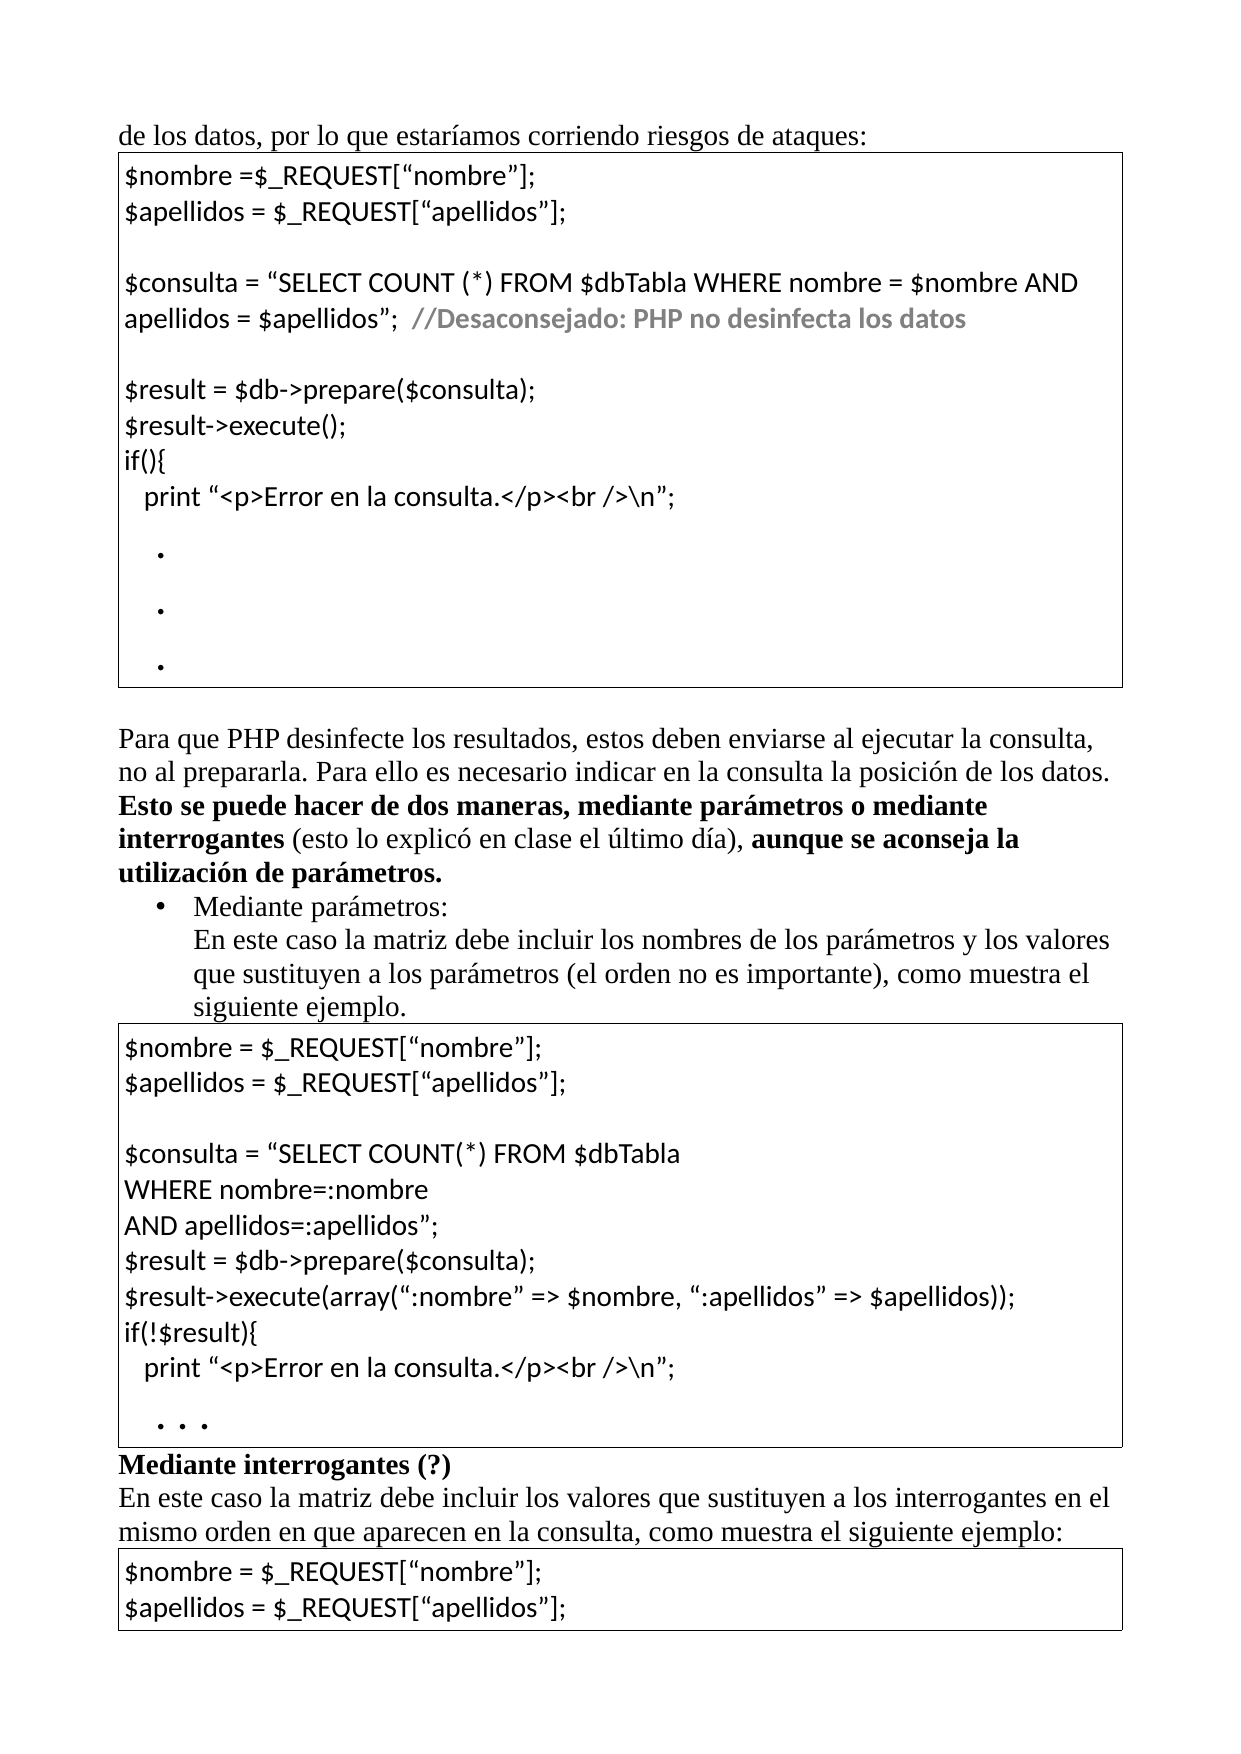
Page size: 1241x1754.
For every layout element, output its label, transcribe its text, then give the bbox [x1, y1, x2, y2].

list En este caso la matriz debe incluir los nombres de los parámetros y los valores que sustituyen a los parámetros (el orden no es importante), como muestra el siguiente ejemplo. [156, 922, 1122, 1023]
list Mediante parámetros: [156, 889, 1122, 922]
text En este caso la matriz debe incluir los valores que sustituyen a los interrogantes en el mismo orden en que aparecen en la consulta, como muestra el siguiente ejemplo: [118, 1480, 1122, 1547]
text de los datos, por lo que estaríamos corriendo riesgos de ataques: [118, 118, 1122, 152]
text Para que PHP desinfecte los resultados, estos deben enviarse al ejecutar la consulta, no al prepararla. Para ello es necesario indicar en la consulta la posición de los datos. Esto se puede hacer de dos maneras, mediante parámetros o mediante interrogantes (esto lo explicó en clase el último día), aunque se aconseja la utilización de parámetros. [118, 721, 1122, 889]
text Mediante interrogantes (?) [118, 1448, 1122, 1480]
table_header $nombre = $_REQUEST[“nombre”]; $apellidos = $_REQUEST[“apellidos”]; $consulta = “SELECT COUNT(*) FROM $dbTabla WHERE nombre=:nombre AND apellidos=:apellidos”; $result = $db->prepare($consulta); $result->execute(array(“:nombre” => $nombre, “:apellidos” => $apellidos)); if(!$result){ print “<p>Error en la consulta.</p><br />\n”; . . . [119, 1024, 1122, 1447]
table_header $nombre = $_REQUEST[“nombre”]; $apellidos = $_REQUEST[“apellidos”]; [119, 1549, 1122, 1630]
table_header $nombre =$_REQUEST[“nombre”]; $apellidos = $_REQUEST[“apellidos”]; $consulta = “SELECT COUNT (*) FROM $dbTabla WHERE nombre = $nombre AND apellidos = $apellidos”; //Desaconsejado: PHP no desinfecta los datos $result = $db->prepare($consulta); $result->execute(); if(){ print “<p>Error en la consulta.</p><br />\n”; . . . [119, 153, 1122, 687]
